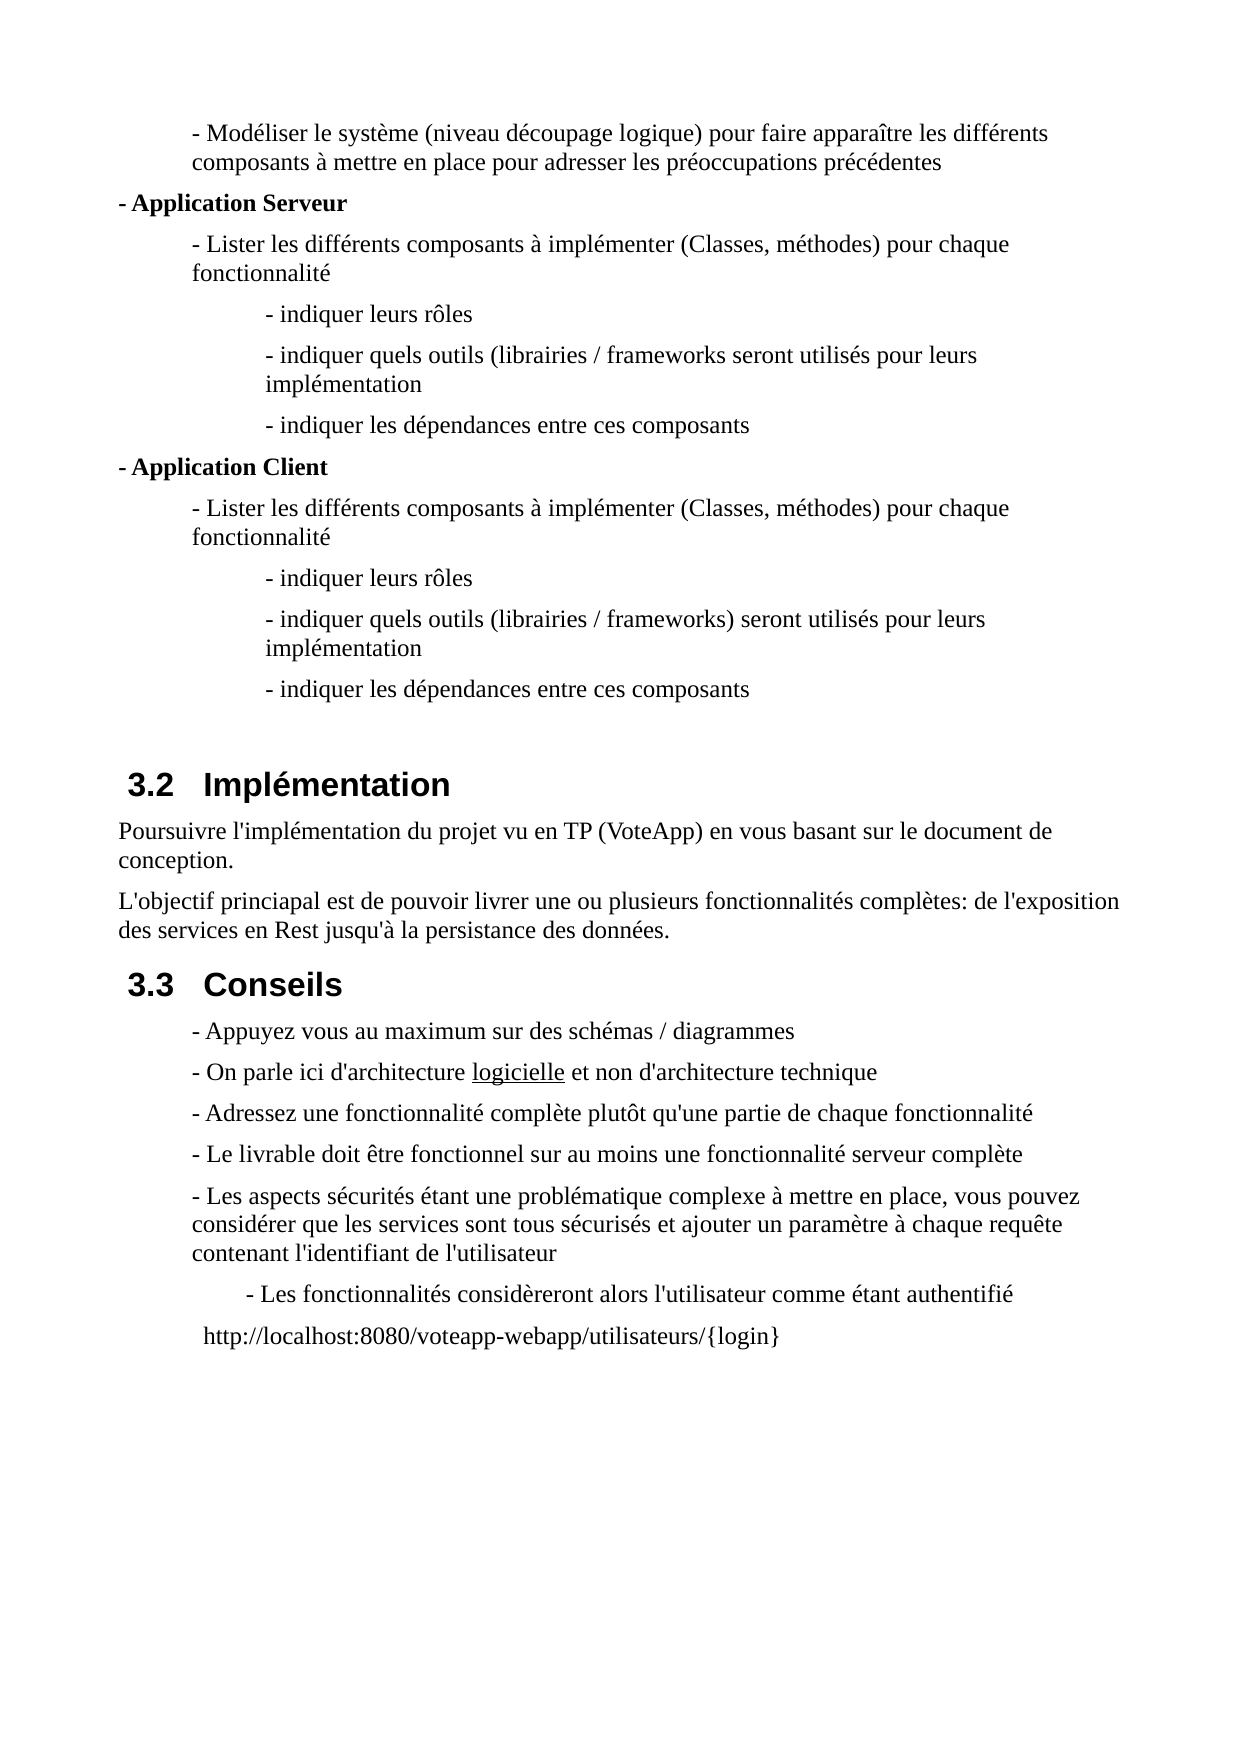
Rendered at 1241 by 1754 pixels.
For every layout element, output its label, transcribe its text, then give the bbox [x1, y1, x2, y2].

text - indiquer les dépendances entre ces composants [265, 411, 1122, 439]
text - Adressez une fonctionnalité complète plutôt qu'une partie de chaque fonctionnalité [192, 1098, 1122, 1127]
text http://localhost:8080/voteapp-webapp/utilisateurs/{login} [192, 1321, 1122, 1349]
text - Lister les différents composants à implémenter (Classes, méthodes) pour chaque fonctionnalité [192, 493, 1122, 551]
text - Les fonctionnalités considèreront alors l'utilisateur comme étant authentifié [192, 1279, 1122, 1308]
text - indiquer quels outils (librairies / frameworks) seront utilisés pour leurs implémentation [265, 604, 1122, 662]
text L'objectif princiapal est de pouvoir livrer une ou plusieurs fonctionnalités complètes: de l'exposition des services en Rest jusqu'à la persistance des données. [118, 886, 1122, 944]
text - indiquer quels outils (librairies / frameworks seront utilisés pour leurs implémentation [265, 341, 1122, 398]
text - Le livrable doit être fonctionnel sur au moins une fonctionnalité serveur complète [192, 1139, 1122, 1168]
text - Application Client [118, 452, 1122, 481]
subtitle Implémentation [118, 765, 1122, 804]
text - indiquer leurs rôles [265, 299, 1122, 328]
text - Lister les différents composants à implémenter (Classes, méthodes) pour chaque fonctionnalité [192, 229, 1122, 287]
text - indiquer les dépendances entre ces composants [265, 674, 1122, 703]
text - Les aspects sécurités étant une problématique complexe à mettre en place, vous pouvez considérer que les services sont tous sécurisés et ajouter un paramètre à chaque requête contenant l'identifiant de l'utilisateur [192, 1181, 1122, 1267]
text - Appuyez vous au maximum sur des schémas / diagrammes [192, 1016, 1122, 1044]
text - On parle ici d'architecture logicielle et non d'architecture technique [192, 1057, 1122, 1086]
subtitle Conseils [118, 965, 1122, 1003]
text - Modéliser le système (niveau découpage logique) pour faire apparaître les différents composants à mettre en place pour adresser les préoccupations précédentes [192, 118, 1122, 176]
text - Application Serveur [118, 188, 1122, 217]
text Poursuivre l'implémentation du projet vu en TP (VoteApp) en vous basant sur le document de conception. [118, 816, 1122, 874]
text - indiquer leurs rôles [265, 563, 1122, 592]
